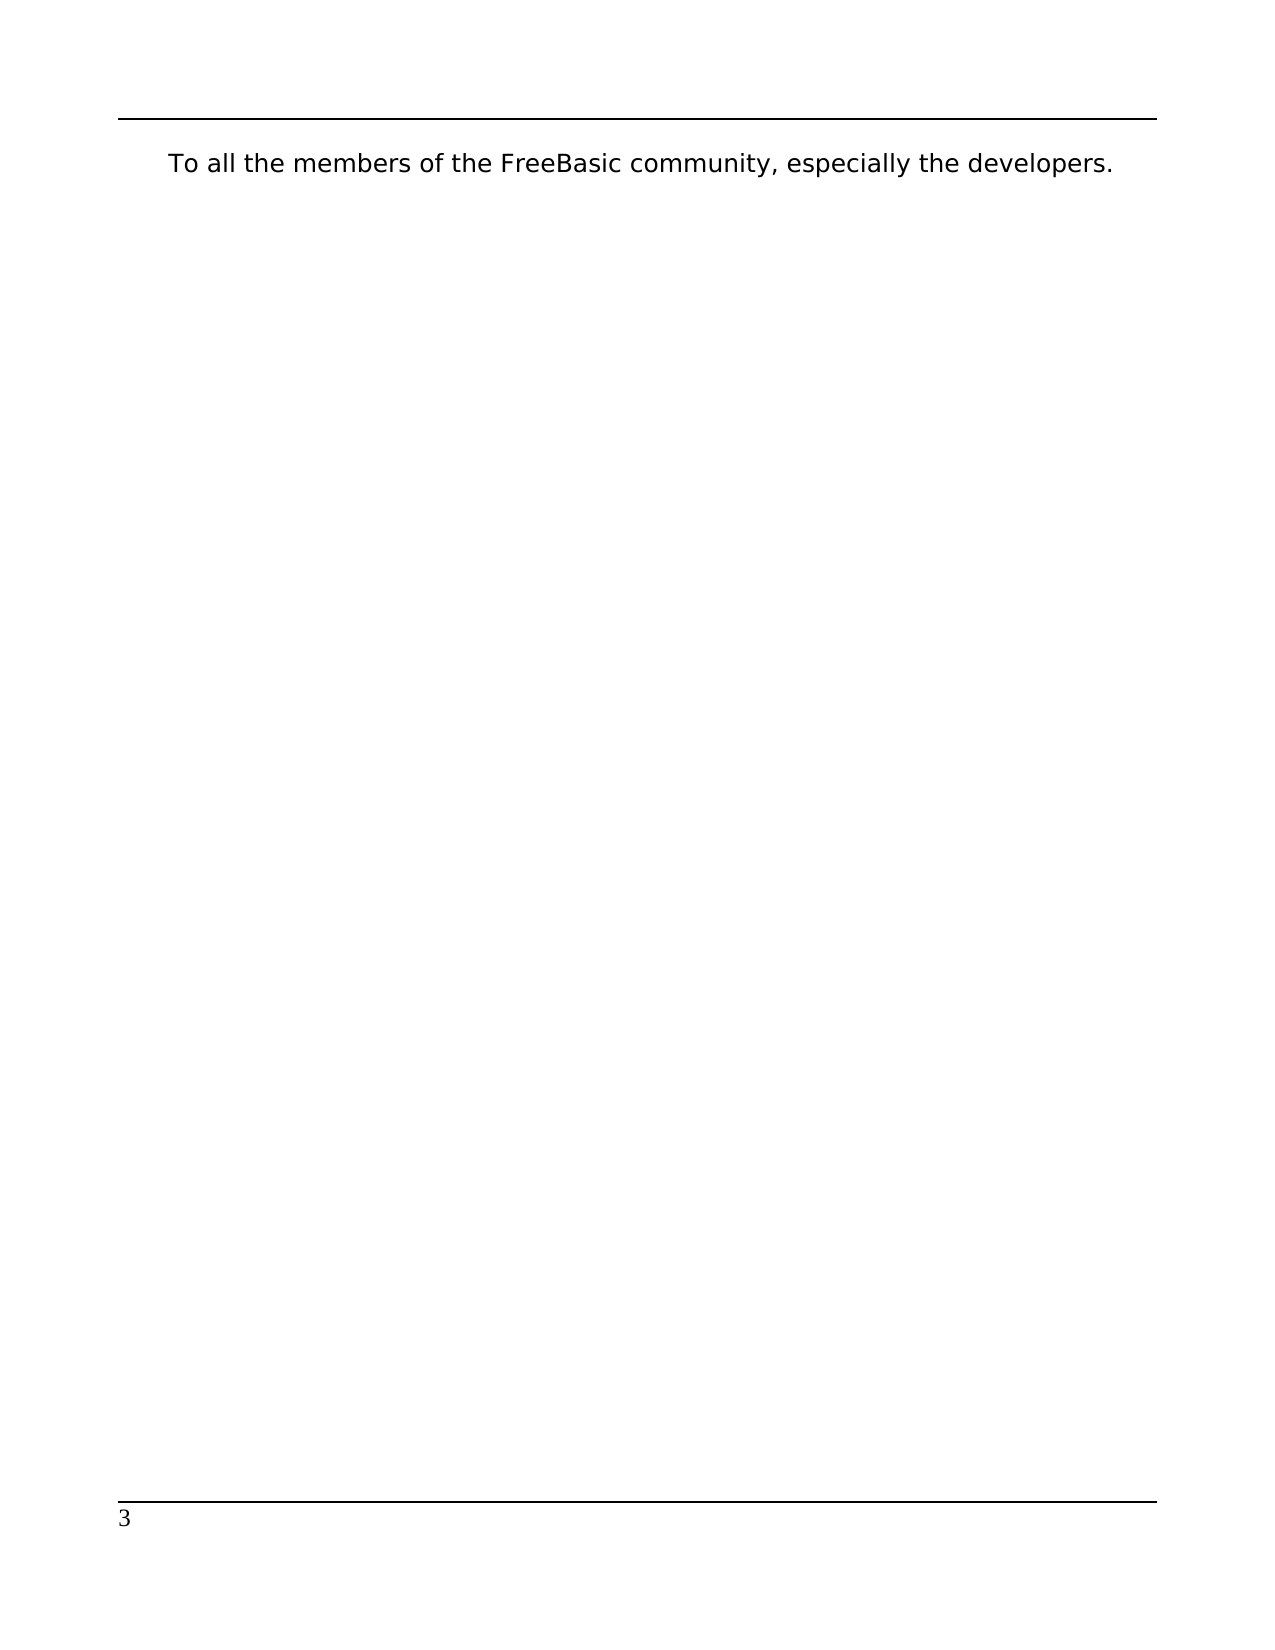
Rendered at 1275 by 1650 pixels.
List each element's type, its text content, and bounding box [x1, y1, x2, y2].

text To all the members of the FreeBasic community, especially the developers. [118, 149, 1157, 178]
